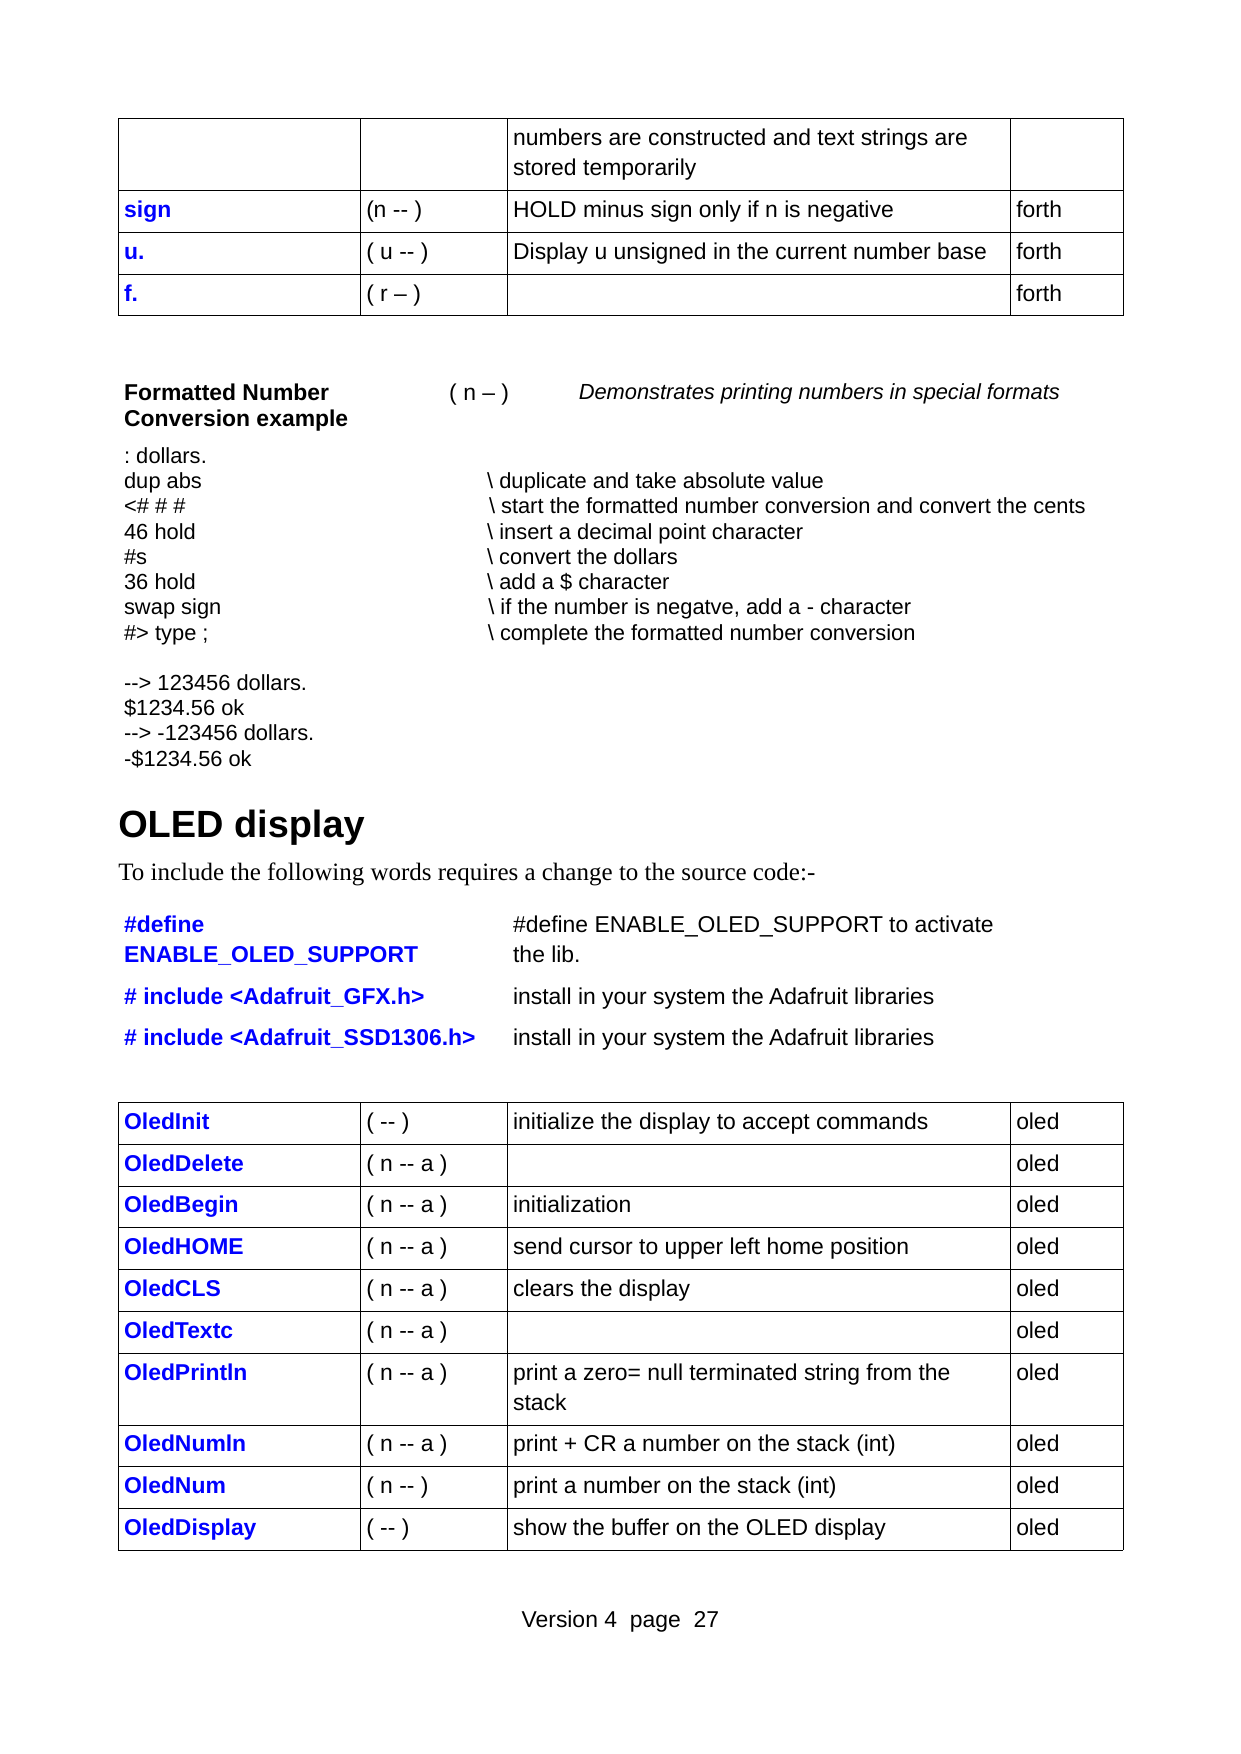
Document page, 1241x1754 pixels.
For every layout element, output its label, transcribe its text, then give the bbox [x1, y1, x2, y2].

table_cell [119, 119, 360, 190]
table_cell install in your system the Adafruit libraries [507, 977, 1010, 1019]
table_cell [508, 1145, 1010, 1186]
table_cell oled [1011, 1354, 1123, 1424]
table_header #define ENABLE_OLED_SUPPORT to activate the lib. [507, 905, 1010, 977]
table_cell oled [1011, 1312, 1123, 1353]
table_cell numbers are constructed and text strings are stored temporarily [508, 119, 1010, 190]
table_cell f. [119, 275, 360, 315]
table_cell OledNumln [119, 1426, 360, 1466]
subtitle OLED display [118, 801, 1122, 845]
text To include the following words requires a change to the source code:- [118, 857, 1122, 886]
table_cell install in your system the Adafruit libraries [507, 1019, 1010, 1060]
table_cell ( n -- a ) [361, 1228, 507, 1269]
table_cell OledCLS [119, 1270, 360, 1311]
table_cell OledNum [119, 1467, 360, 1508]
table_cell ( n -- a ) [361, 1312, 507, 1353]
table_cell oled [1011, 1270, 1123, 1311]
table_cell ( n -- a ) [361, 1354, 507, 1424]
table_cell oled [1011, 1228, 1123, 1269]
table_cell ( u -- ) [361, 233, 507, 274]
table_cell [1011, 119, 1123, 190]
table_cell ( n -- a ) [361, 1145, 507, 1186]
table_cell oled [1011, 1467, 1123, 1508]
table_cell ( -- ) [361, 1509, 507, 1550]
table_cell # include <Adafruit_SSD1306.h> [118, 1019, 507, 1060]
table_cell ( -- ) [361, 1103, 507, 1144]
table_cell [507, 1060, 1010, 1102]
table_header ( n – ) [437, 373, 573, 437]
table_cell oled [1011, 1145, 1123, 1186]
table_cell [1010, 1060, 1123, 1102]
table_header [1010, 905, 1123, 977]
table_cell clears the display [508, 1270, 1010, 1311]
table_cell OledTextc [119, 1312, 360, 1353]
table_cell oled [1011, 1187, 1123, 1227]
table_cell send cursor to upper left home position [508, 1228, 1010, 1269]
table_cell # include <Adafruit_GFX.h> [118, 977, 507, 1019]
table_cell oled [1011, 1426, 1123, 1466]
table_cell print a zero= null terminated string from the stack [508, 1354, 1010, 1424]
table_cell ( n -- ) [361, 1467, 507, 1508]
table_cell forth [1011, 233, 1123, 274]
table_cell ( n -- a ) [361, 1270, 507, 1311]
table_cell print + CR a number on the stack (int) [508, 1426, 1010, 1466]
table_cell [118, 1060, 507, 1102]
table_cell print a number on the stack (int) [508, 1467, 1010, 1508]
table_cell [508, 1312, 1010, 1353]
table_cell OledHOME [119, 1228, 360, 1269]
table_cell initialization [508, 1187, 1010, 1227]
table_cell show the buffer on the OLED display [508, 1509, 1010, 1550]
table_cell [1010, 1019, 1123, 1060]
table_cell sign [119, 191, 360, 232]
table_cell u. [119, 233, 360, 274]
table_cell [508, 275, 1010, 315]
table_cell HOLD minus sign only if n is negative [508, 191, 1010, 232]
table_cell forth [1011, 191, 1123, 232]
table_cell forth [1011, 275, 1123, 315]
table_cell oled [1011, 1103, 1123, 1144]
table_cell initialize the display to accept commands [508, 1103, 1010, 1144]
table_cell ( n -- a ) [361, 1187, 507, 1227]
table_cell OledInit [119, 1103, 360, 1144]
table_cell oled [1011, 1509, 1123, 1550]
table_header Formatted Number Conversion example [118, 373, 437, 437]
table_header #define ENABLE_OLED_SUPPORT [118, 905, 507, 977]
table_cell OledPrintln [119, 1354, 360, 1424]
table_cell OledDisplay [119, 1509, 360, 1550]
table_cell ( r – ) [361, 275, 507, 315]
table_cell OledBegin [119, 1187, 360, 1227]
table_cell [1010, 977, 1123, 1019]
table_cell Display u unsigned in the current number base [508, 233, 1010, 274]
table_cell [361, 119, 507, 190]
table_cell (n -- ) [361, 191, 507, 232]
table_header Demonstrates printing numbers in special formats [573, 373, 1123, 437]
table_cell OledDelete [119, 1145, 360, 1186]
table_cell : dollars. dup abs \ duplicate and take absolute value <# # # \ start the formatted number conversion and convert the cents 46 hold \ insert a decimal point character #s \ convert the dollars 36 hold \ add a $ character swap sign \ if the number is negatve, add a - character #> type ; \ complete the formatted number conversion --> 123456 dollars. $1234.56 ok --> -123456 dollars. -$1234.56 ok [118, 437, 1123, 776]
table_cell ( n -- a ) [361, 1426, 507, 1466]
